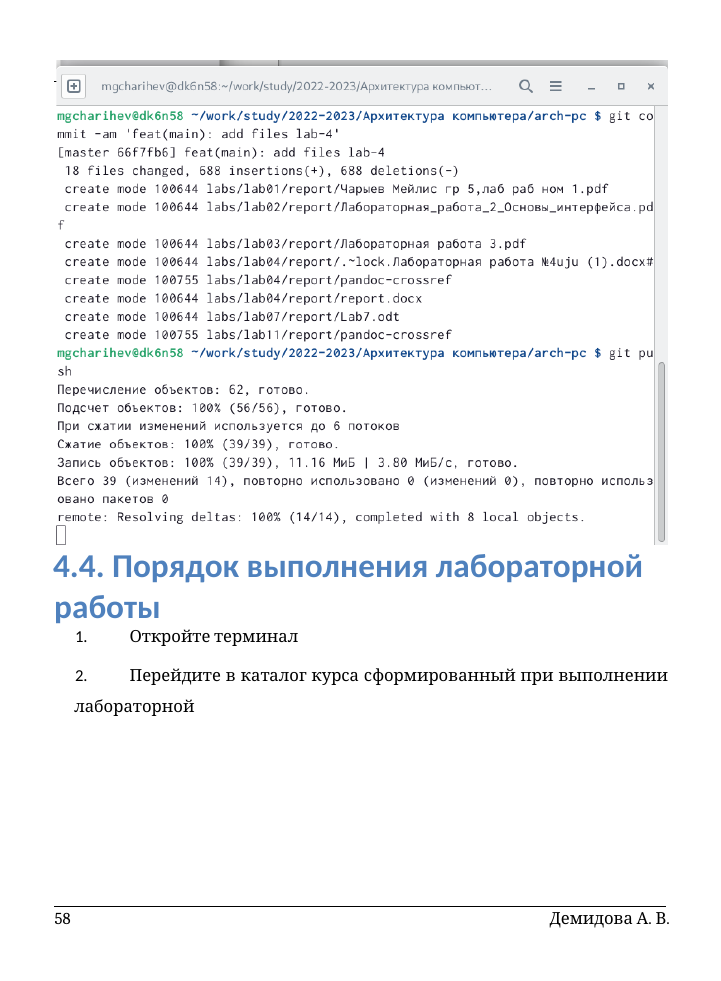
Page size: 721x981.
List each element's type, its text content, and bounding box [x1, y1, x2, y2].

subtitle 4.4. Порядок выполнения лабораторной работы [53, 159, 670, 626]
picture [56, 60, 668, 545]
list Откройте терминал [74, 626, 669, 647]
list Перейдите в каталог курса сформированный при выполнении лабораторной [74, 665, 669, 717]
